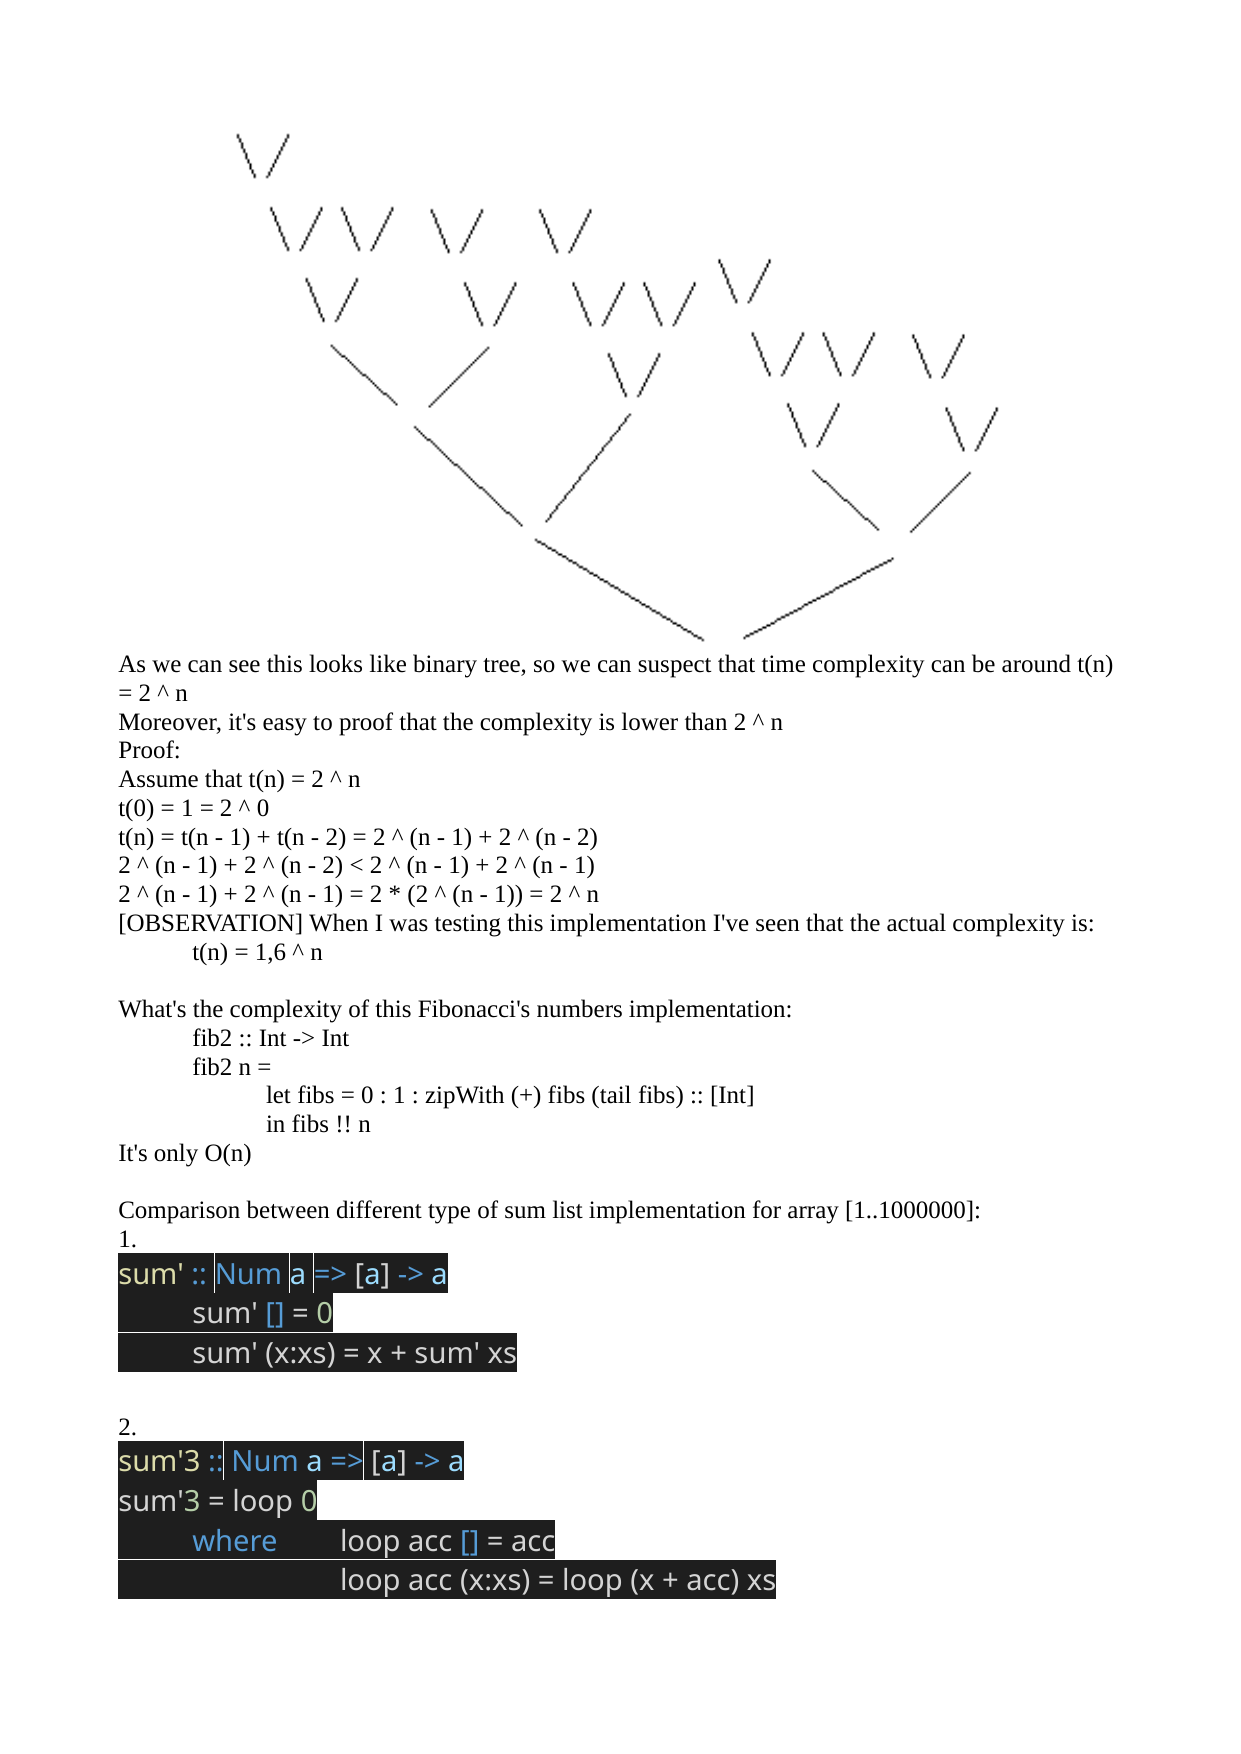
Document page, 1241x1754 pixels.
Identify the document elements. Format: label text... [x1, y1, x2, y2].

text t(n) = 1,6 ^ n [118, 937, 1122, 966]
text As we can see this looks like binary tree, so we can suspect that time complexity can be around t(n) = 2 ^ n [118, 118, 1122, 707]
text Proof: [118, 736, 1122, 764]
picture [225, 118, 1015, 650]
text loop acc (x:xs) = loop (x + acc) xs [118, 1559, 1122, 1599]
text sum' [] = 0 [118, 1293, 1122, 1332]
text What's the complexity of this Fibonacci's numbers implementation: [118, 994, 1122, 1023]
text sum'3 :: Num a => [a] -> a [118, 1441, 1122, 1480]
text let fibs = 0 : 1 : zipWith (+) fibs (tail fibs) :: [Int] [118, 1081, 1122, 1109]
text sum' (x:xs) = x + sum' xs [118, 1332, 1122, 1372]
text Assume that t(n) = 2 ^ n [118, 764, 1122, 793]
text Moreover, it's easy to proof that the complexity is lower than 2 ^ n [118, 707, 1122, 736]
text t(n) = t(n - 1) + t(n - 2) = 2 ^ (n - 1) + 2 ^ (n - 2) [118, 822, 1122, 851]
text Comparison between different type of sum list implementation for array [1..1000000]: [118, 1196, 1122, 1224]
text sum'3 = loop 0 [118, 1480, 1122, 1520]
text fib2 n = [118, 1052, 1122, 1081]
text [OBSERVATION] When I was testing this implementation I've seen that the actual complexity is: [118, 908, 1122, 937]
text in fibs !! n [118, 1109, 1122, 1138]
text where loop acc [] = acc [118, 1520, 1122, 1559]
text sum' :: Num a => [a] -> a [118, 1253, 1122, 1293]
text 1. [118, 1224, 1122, 1253]
text t(0) = 1 = 2 ^ 0 [118, 793, 1122, 822]
text 2 ^ (n - 1) + 2 ^ (n - 1) = 2 * (2 ^ (n - 1)) = 2 ^ n [118, 879, 1122, 908]
text fib2 :: Int -> Int [118, 1023, 1122, 1052]
text 2 ^ (n - 1) + 2 ^ (n - 2) < 2 ^ (n - 1) + 2 ^ (n - 1) [118, 851, 1122, 879]
text It's only O(n) [118, 1138, 1122, 1167]
text 2. [118, 1412, 1122, 1441]
